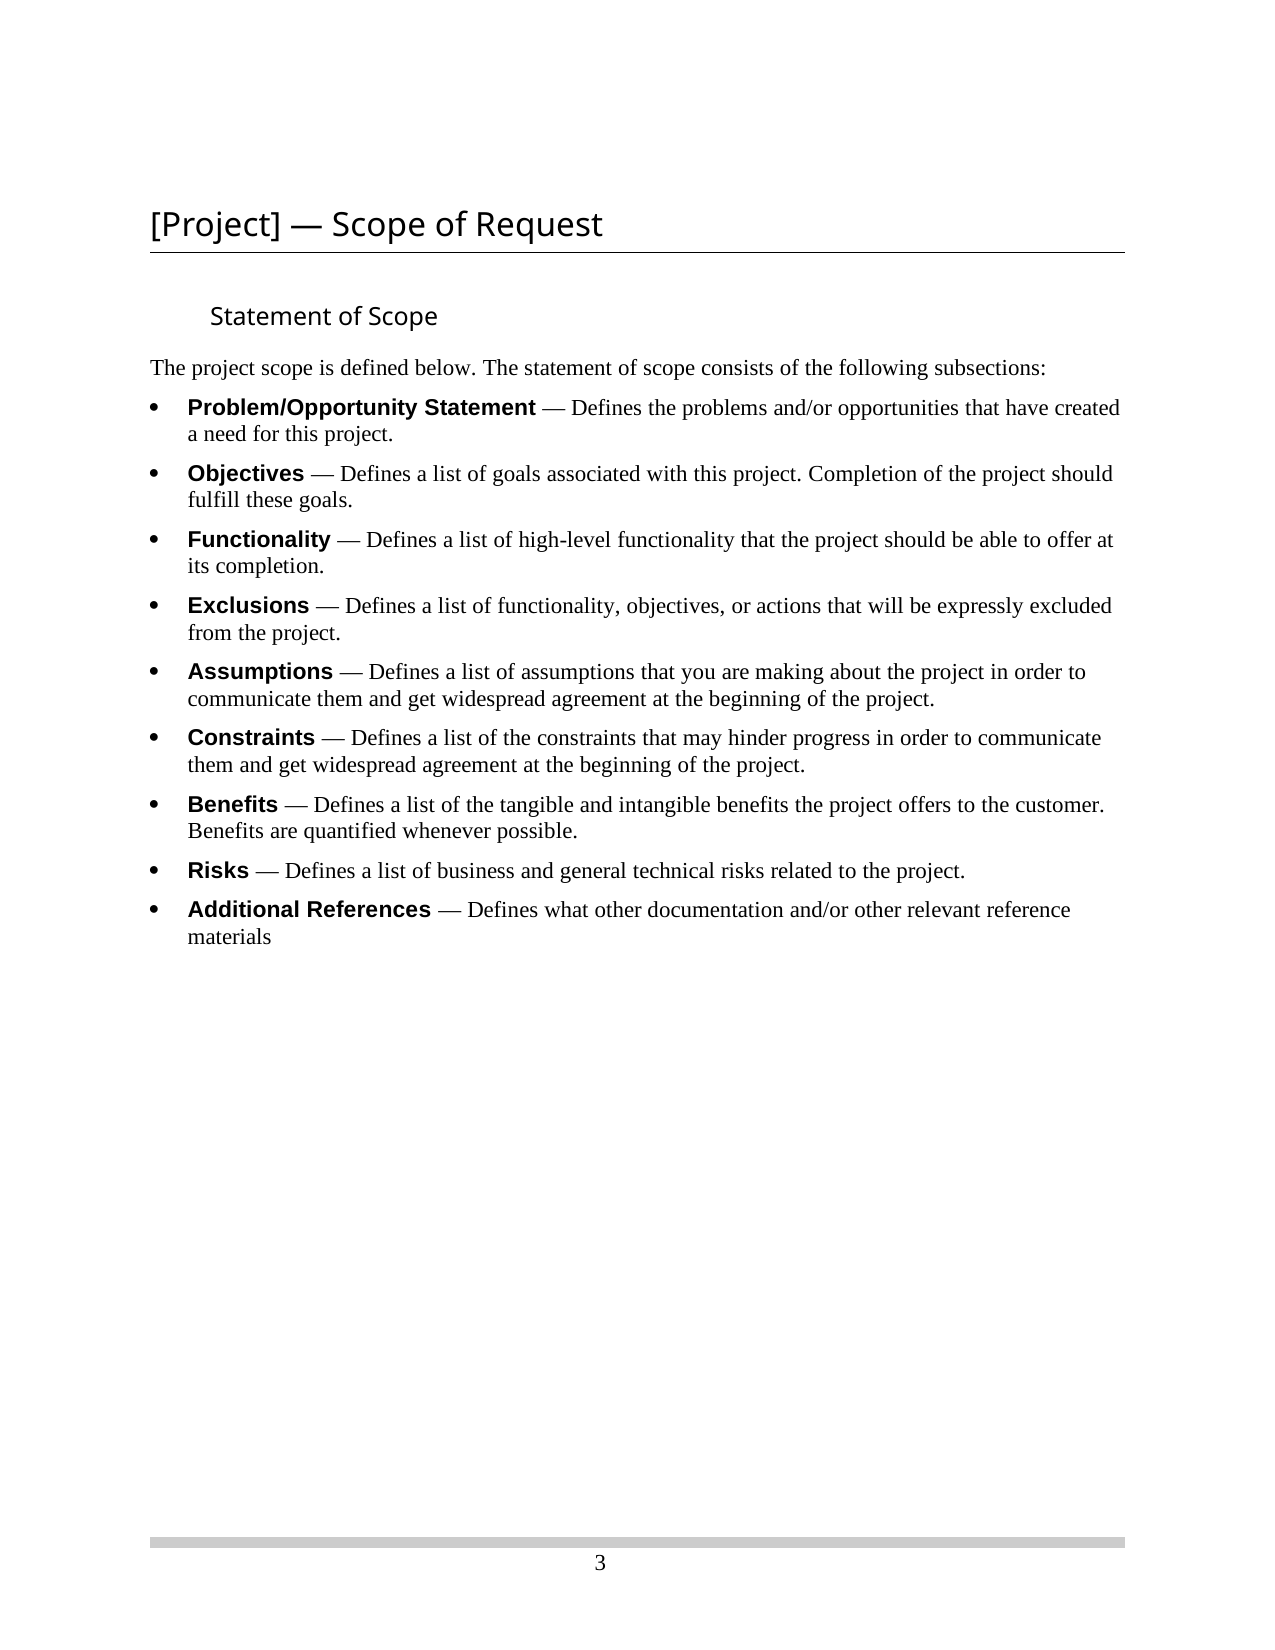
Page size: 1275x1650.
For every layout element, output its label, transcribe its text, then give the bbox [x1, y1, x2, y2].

list Benefits — Defines a list of the tangible and intangible benefits the project offers to the customer. Benefits are quantified whenever possible. [150, 790, 1125, 843]
subtitle Statement of Scope [150, 299, 1125, 333]
list Functionality — Defines a list of high-level functionality that the project should be able to offer at its completion. [150, 525, 1125, 579]
list Objectives — Defines a list of goals associated with this project. Completion of the project should fulfill these goals. [150, 459, 1125, 513]
list Exclusions — Defines a list of functionality, objectives, or actions that will be expressly excluded from the project. [150, 591, 1125, 645]
list Additional References — Defines what other documentation and/or other relevant reference materials [150, 896, 1125, 949]
list Constraints — Defines a list of the constraints that may hinder progress in order to communicate them and get widespread agreement at the beginning of the project. [150, 724, 1125, 777]
text The project scope is defined below. The statement of scope consists of the following subsections: [150, 354, 1125, 381]
list Risks — Defines a list of business and general technical risks related to the project. [150, 856, 1125, 883]
subtitle [Project] — Scope of Request1 [150, 200, 1125, 252]
list Problem/Opportunity Statement — Defines the problems and/or opportunities that have created a need for this project. [150, 393, 1125, 447]
list Assumptions — Defines a list of assumptions that you are making about the project in order to communicate them and get widespread agreement at the beginning of the project. [150, 658, 1125, 711]
